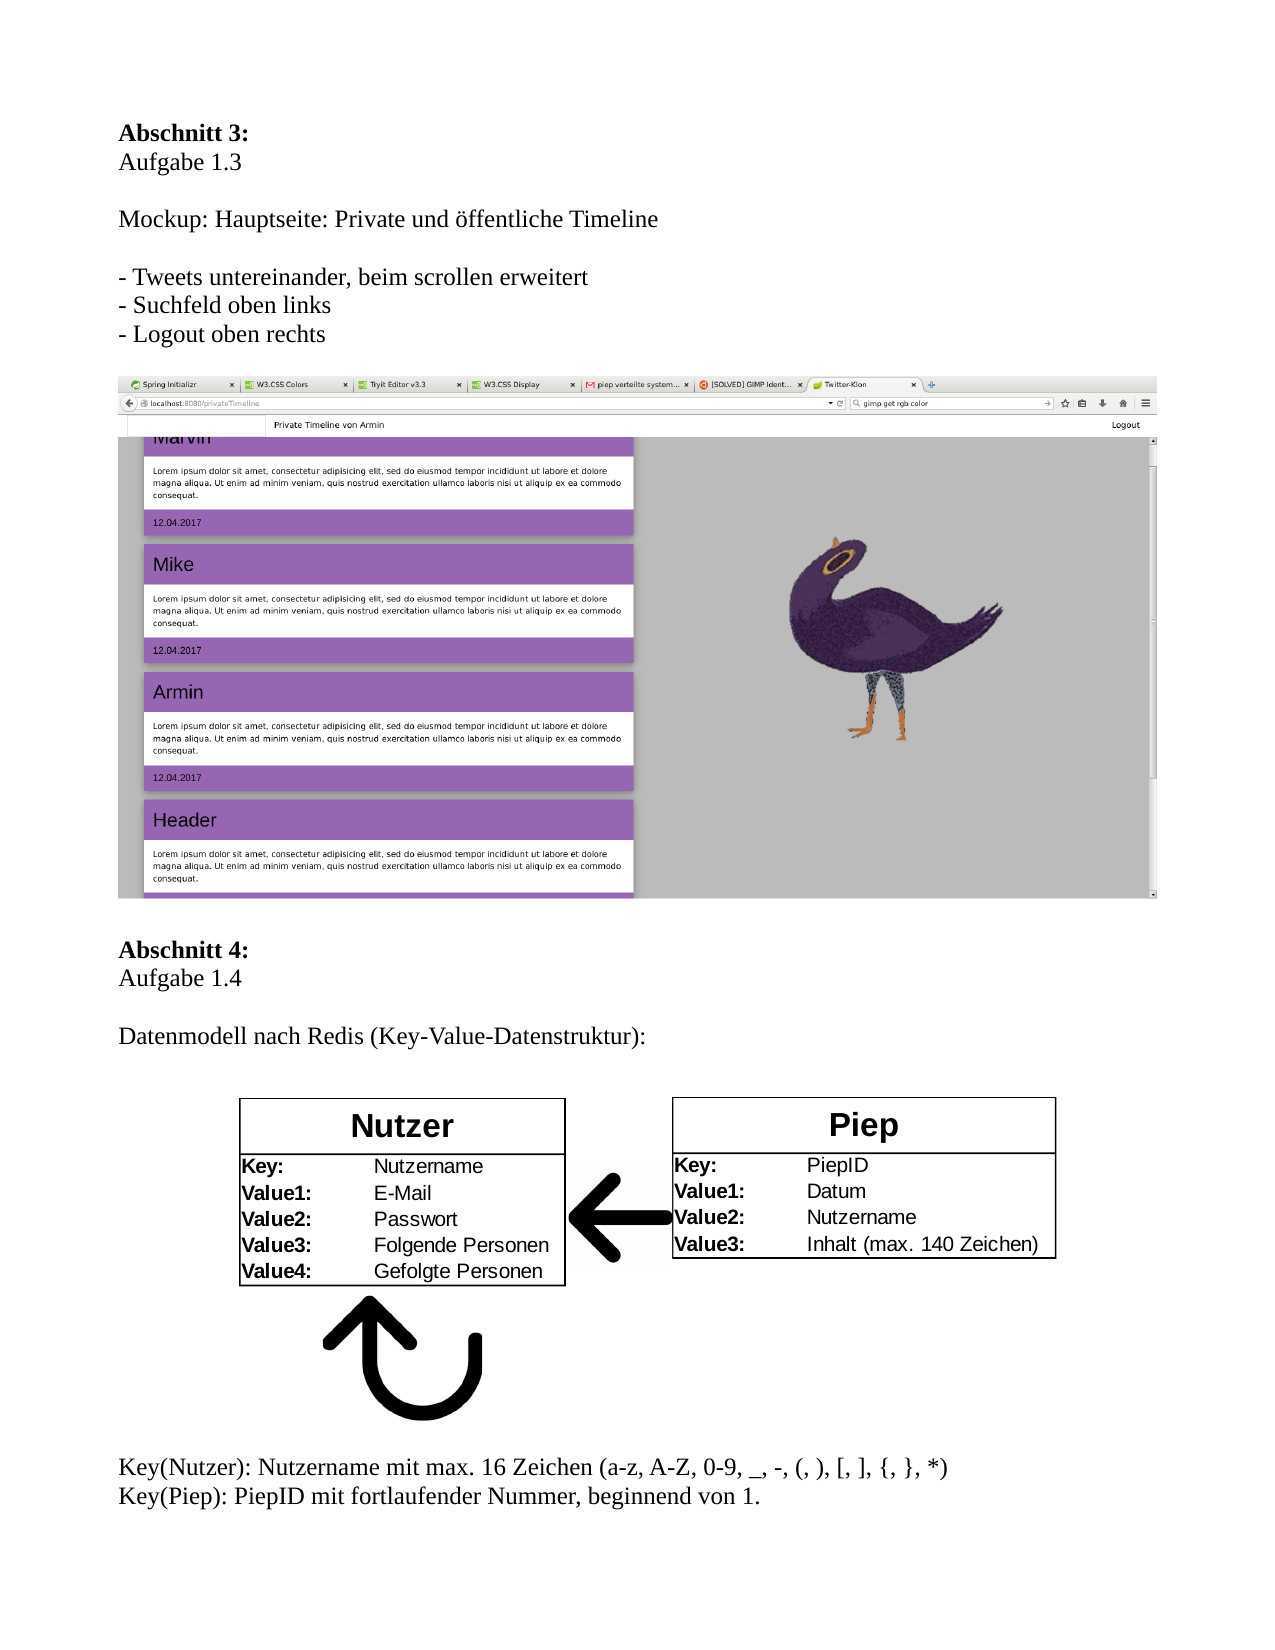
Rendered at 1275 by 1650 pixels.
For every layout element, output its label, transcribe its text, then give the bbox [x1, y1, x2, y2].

picture [118, 376, 1157, 906]
text Abschnitt 4: [118, 935, 1157, 963]
text Abschnitt 3: [118, 118, 1157, 147]
text Datenmodell nach Redis (Key-Value-Datenstruktur): [118, 1021, 1157, 1050]
text - Tweets untereinander, beim scrollen erweitert [118, 262, 1157, 291]
text - Suchfeld oben links [118, 291, 1157, 319]
text Mockup: Hauptseite: Private und öffentliche Timeline [118, 204, 1157, 233]
text - Logout oben rechts [118, 319, 1157, 348]
text Aufgabe 1.3 [118, 147, 1157, 176]
picture [568, 1166, 673, 1270]
text Key(Nutzer): Nutzername mit max. 16 Zeichen (a-z, A-Z, 0-9, _, -, (, ), [, ], {, }, *) [118, 1452, 1157, 1481]
text Aufgabe 1.4 [118, 963, 1157, 992]
picture [322, 1287, 483, 1438]
text Key(Piep): PiepID mit fortlaufender Nummer, beginnend von 1. [118, 1481, 1157, 1510]
picture [322, 1278, 483, 1284]
